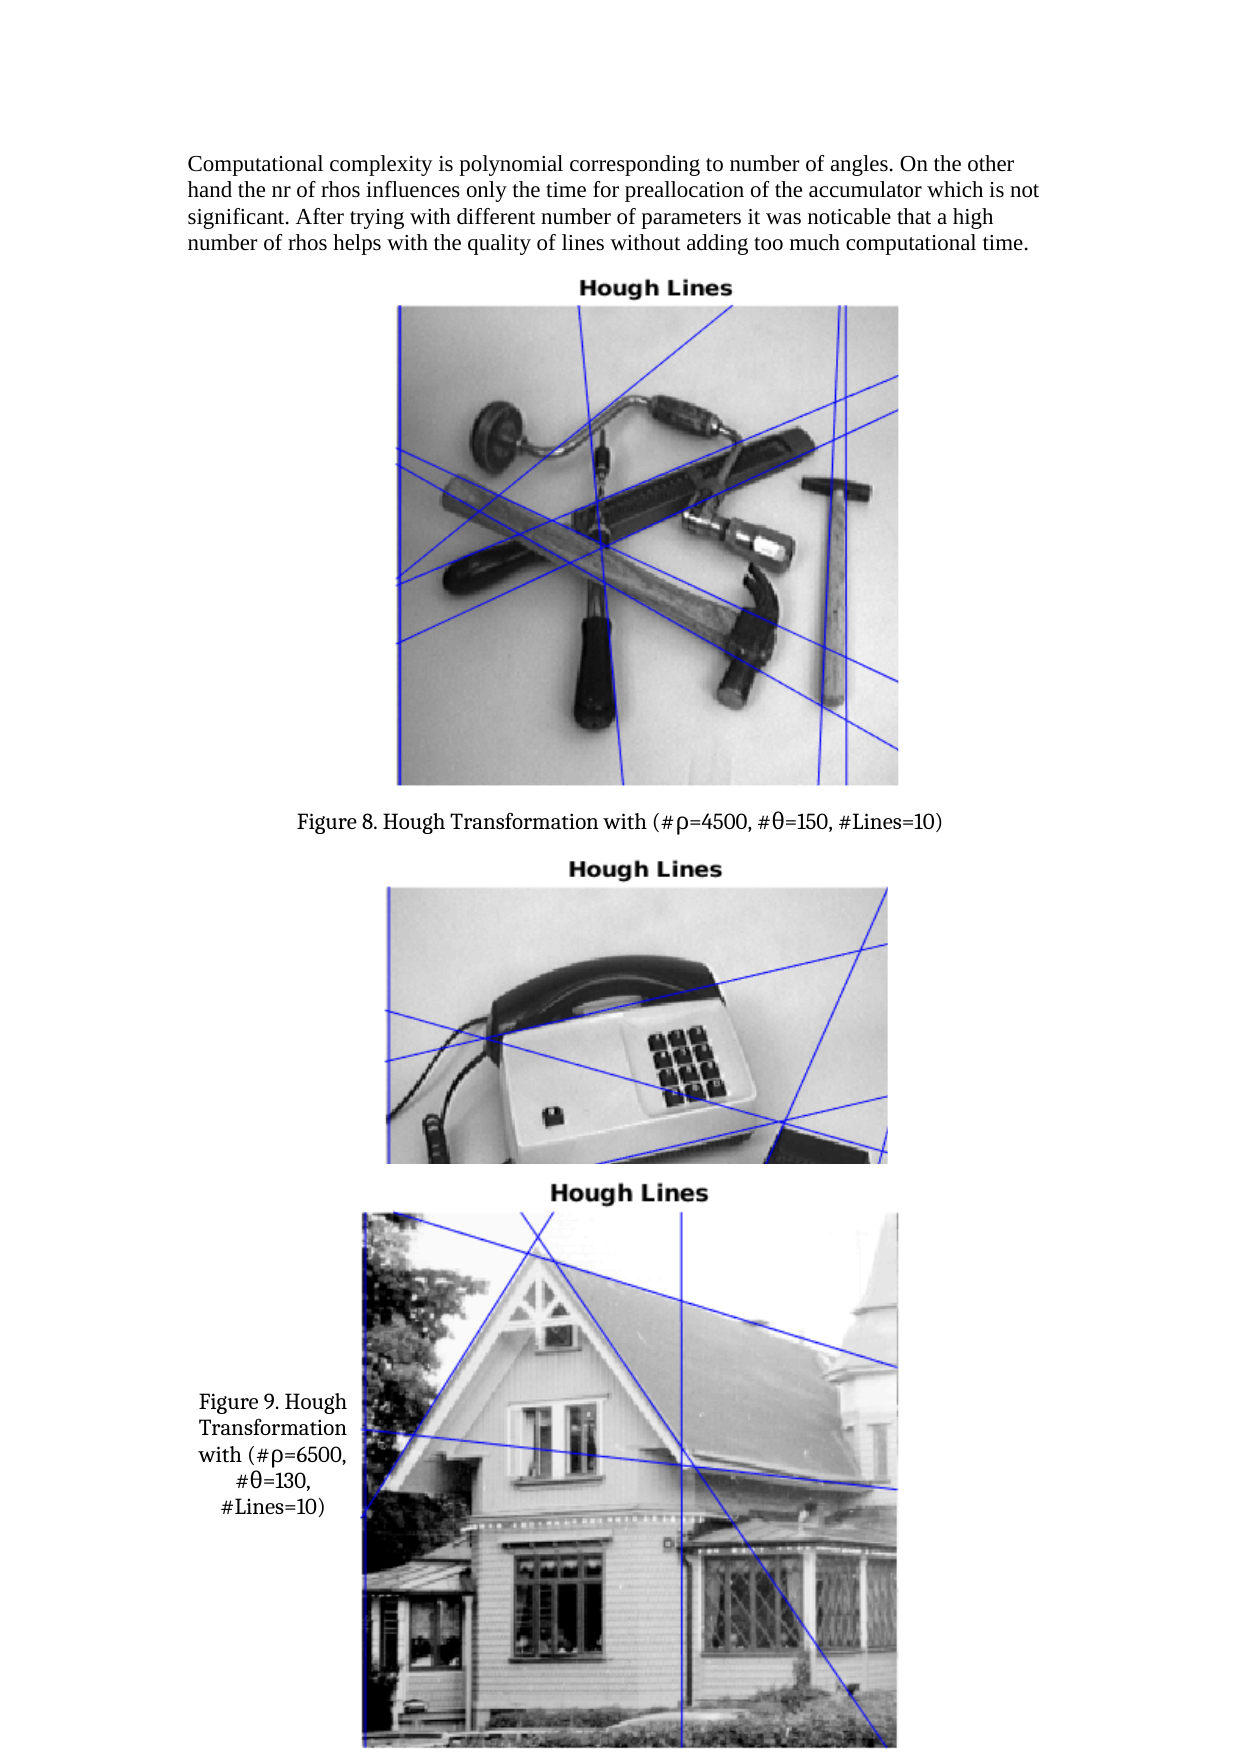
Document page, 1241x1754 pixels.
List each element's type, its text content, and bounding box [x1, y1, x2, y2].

text Figure 9. Hough Transformation with (#ρ=6500, #θ=130, #Lines=10) [187, 1389, 358, 1520]
text Computational complexity is polynomial corresponding to number of angles. On the other hand the nr of rhos influences only the time for preallocation of the accumulator which is not significant. After trying with different number of parameters it was noticable that a high number of rhos helps with the quality of lines without adding too much computational time. [187, 150, 1053, 255]
text Figure 8. Hough Transformation with (#ρ=4500, #θ=150, #Lines=10) [187, 809, 1053, 835]
text [914, 1389, 1053, 1520]
picture [383, 262, 899, 791]
picture [358, 843, 914, 1754]
